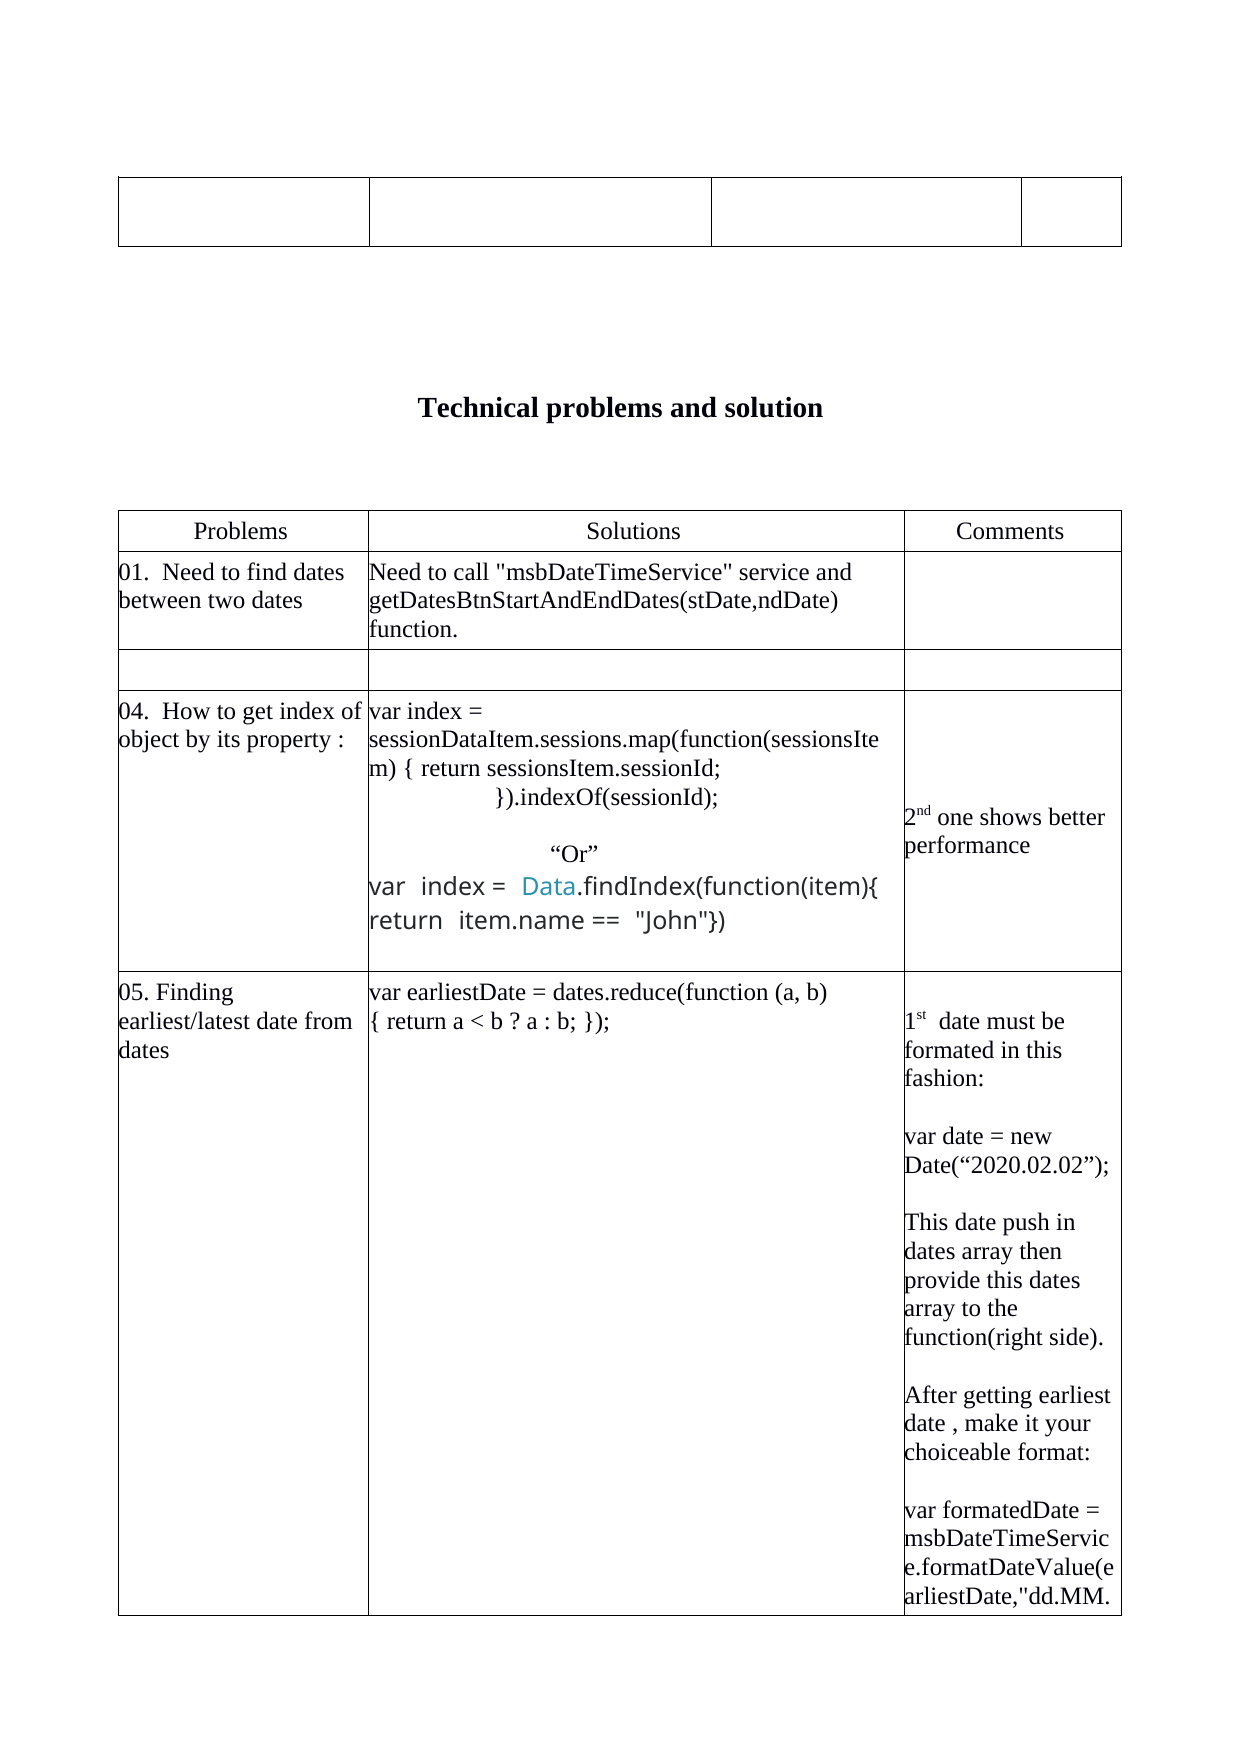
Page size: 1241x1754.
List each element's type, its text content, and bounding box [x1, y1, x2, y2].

table_cell [712, 178, 1021, 246]
table_cell [905, 552, 1121, 649]
table_cell 04. How to get index of object by its property : [119, 691, 368, 971]
table_cell var index = sessionDataItem.sessions.map(function(sessionsItem) { return sessionsItem.sessionId; }).indexOf(sessionId); “Or” var index = Data.findIndex(function(item){ return item.name == "John"}) [369, 691, 904, 971]
table_cell 2nd one shows better performance [905, 691, 1121, 971]
table_cell [905, 650, 1121, 689]
table_cell [1022, 178, 1121, 246]
table_cell [119, 650, 368, 689]
text Technical problems and solution [118, 390, 1122, 424]
table_cell [369, 650, 904, 689]
table_header Problems [119, 511, 368, 551]
table_cell var earliestDate = dates.reduce(function (a, b) { return a < b ? a : b; }); [369, 972, 904, 1615]
table_header Solutions [369, 511, 904, 551]
table_cell [119, 178, 369, 246]
table_header Comments [905, 511, 1121, 551]
table_cell 05. Finding earliest/latest date from dates [119, 972, 368, 1615]
table_cell Need to call "msbDateTimeService" service and getDatesBtnStartAndEndDates(stDate,ndDate) function. [369, 552, 904, 649]
table_cell 01. Need to find dates between two dates [119, 552, 368, 649]
table_cell [370, 178, 711, 246]
table_cell 1st date must be formated in this fashion: var date = new Date(“2020.02.02”); This date push in dates array then provide this dates array to the function(right side). After getting earliest date , make it your choiceable format: var formatedDate = msbDateTimeService.formatDateValue(earliestDate,"dd.MM. [905, 972, 1121, 1615]
